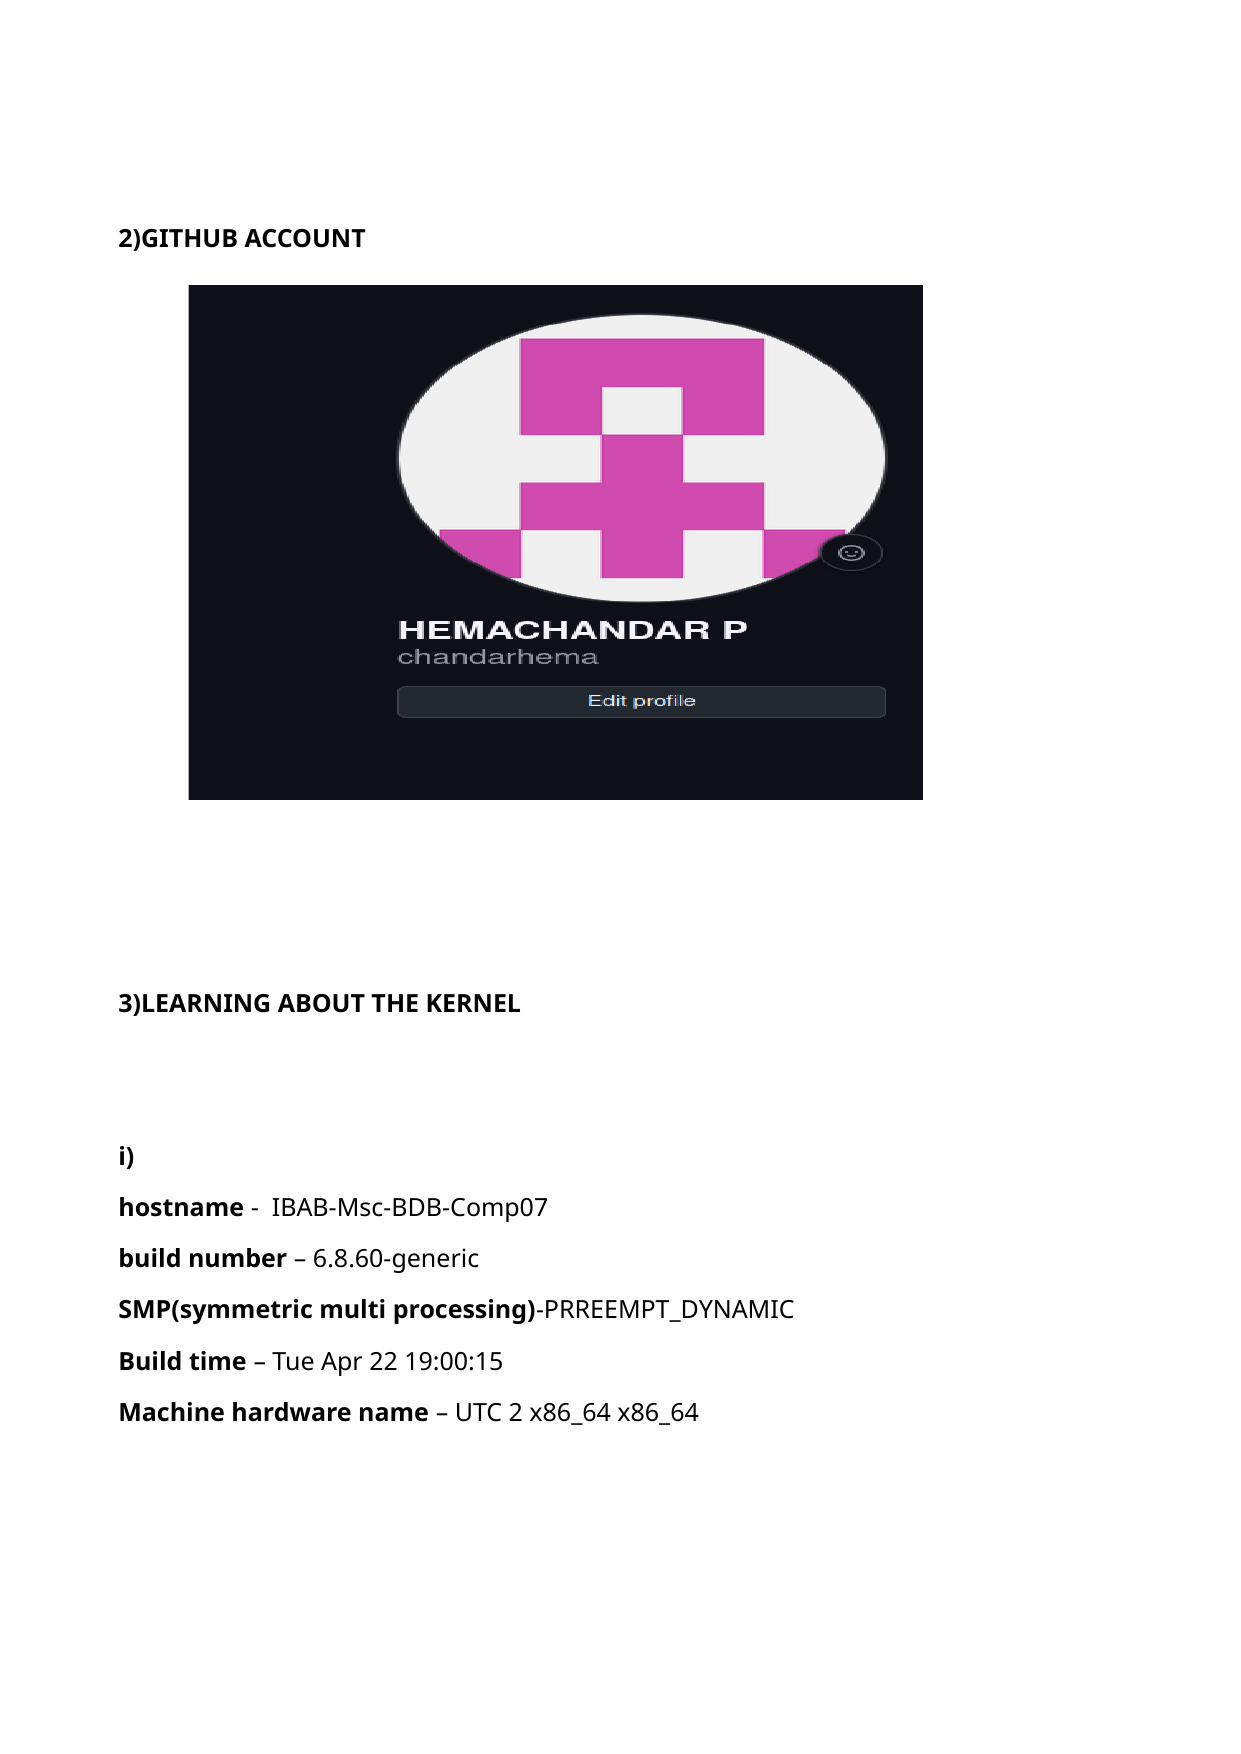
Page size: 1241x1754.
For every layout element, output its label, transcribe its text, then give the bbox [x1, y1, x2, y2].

picture [188, 285, 923, 800]
text hostname - IBAB-Msc-BDB-Comp07 [118, 1190, 1122, 1224]
text Machine hardware name – UTC 2 x86_64 x86_64 [118, 1394, 1122, 1428]
text i) [118, 1139, 1122, 1173]
text 3)LEARNING ABOUT THE KERNEL [118, 986, 1122, 1020]
text Build time – Tue Apr 22 19:00:15 [118, 1343, 1122, 1377]
text SMP(symmetric multi processing)-PRREEMPT_DYNAMIC [118, 1292, 1122, 1326]
text build number – 6.8.60-generic [118, 1241, 1122, 1275]
text 2)GITHUB ACCOUNT [118, 220, 1122, 254]
